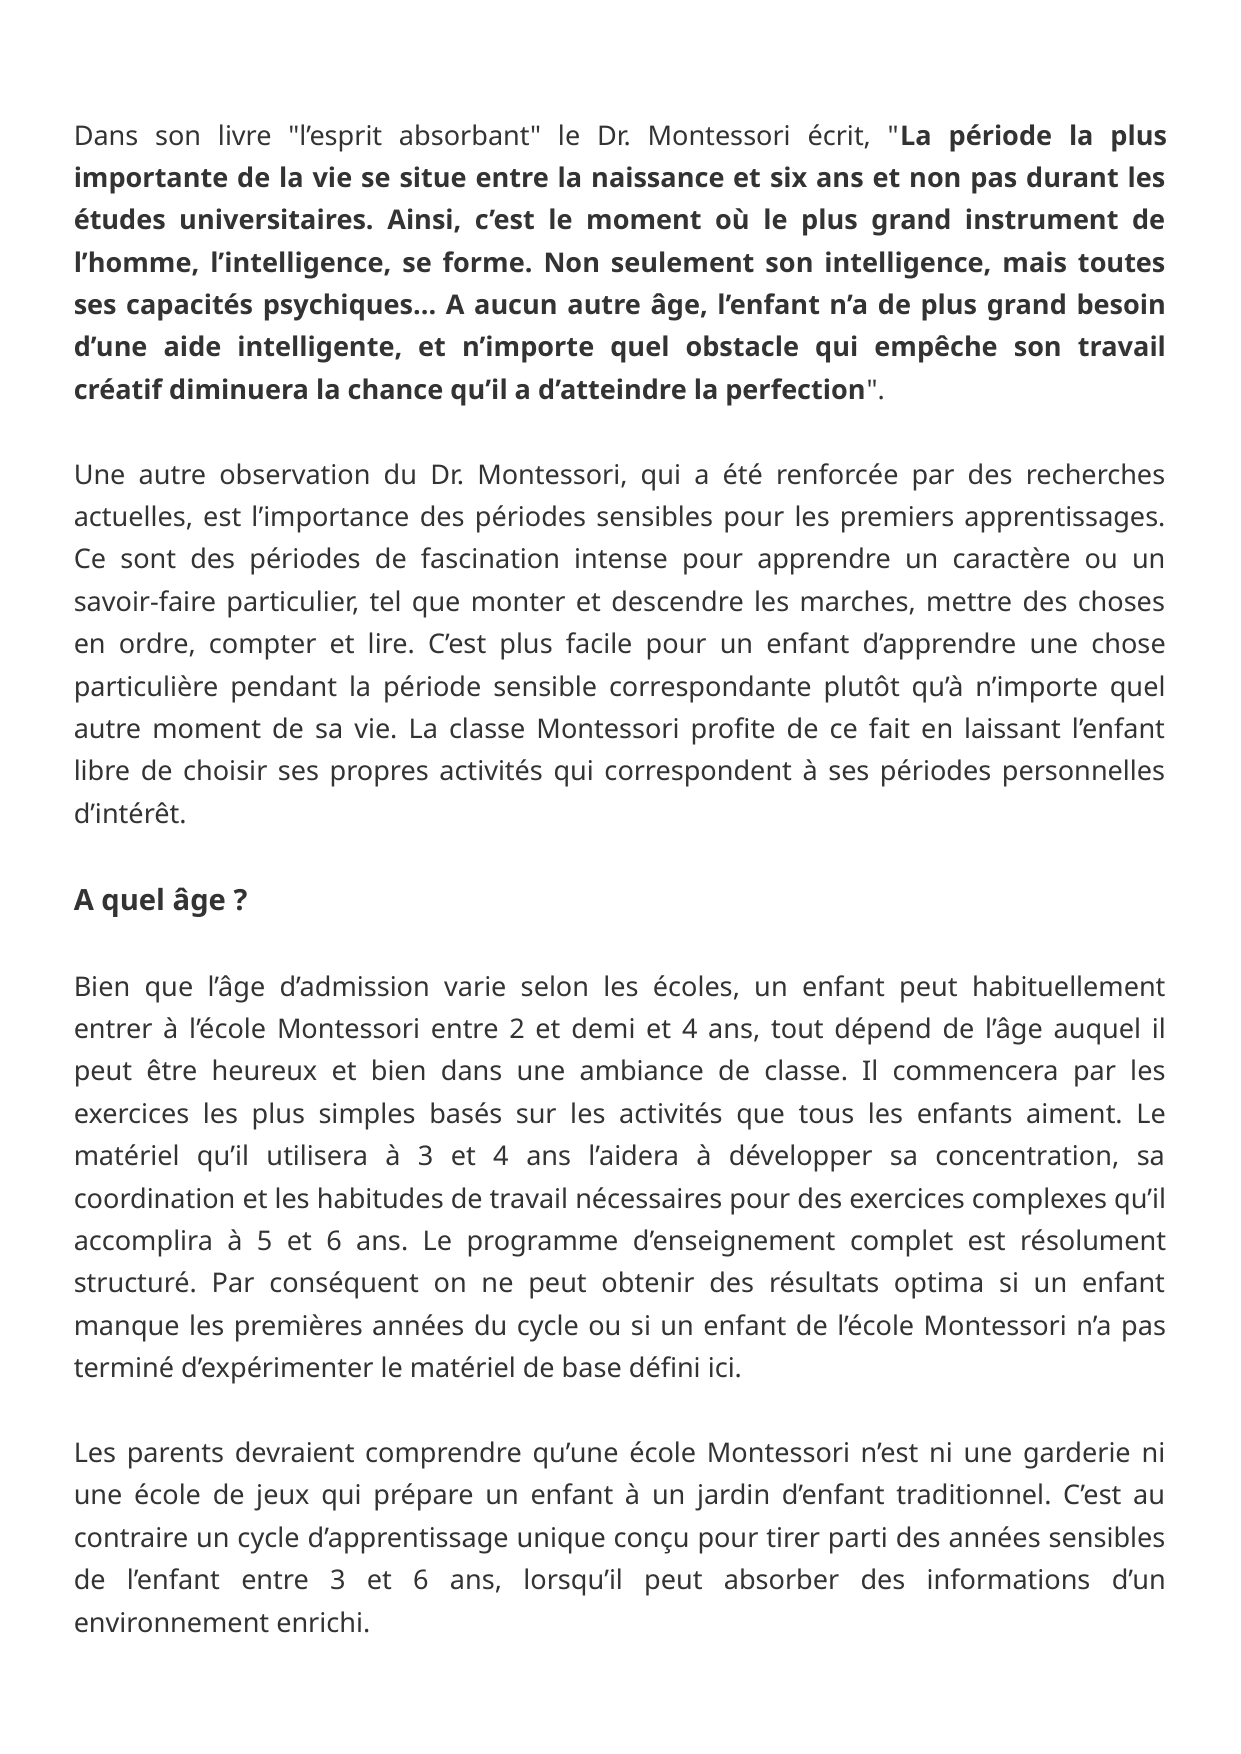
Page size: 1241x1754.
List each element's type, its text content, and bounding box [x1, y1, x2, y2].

text Les parents devraient comprendre qu’une école Montessori n’est ni une garderie ni une école de jeux qui prépare un enfant à un jardin d’enfant traditionnel. C’est au contraire un cycle d’apprentissage unique conçu pour tirer parti des années sensibles de l’enfant entre 3 et 6 ans, lorsqu’il peut absorber des informations d’un environnement enrichi. [73, 1433, 1167, 1640]
text Une autre observation du Dr. Montessori, qui a été renforcée par des recherches actuelles, est l’importance des périodes sensibles pour les premiers apprentissages. Ce sont des périodes de fascination intense pour apprendre un caractère ou un savoir-faire particulier, tel que monter et descendre les marches, mettre des choses en ordre, compter et lire. C’est plus facile pour un enfant d’apprendre une chose particulière pendant la période sensible correspondante plutôt qu’à n’importe quel autre moment de sa vie. La classe Montessori profite de ce fait en laissant l’enfant libre de choisir ses propres activités qui correspondent à ses périodes personnelles d’intérêt. [73, 455, 1167, 831]
text A quel âge ? [73, 879, 1167, 919]
text Bien que l’âge d’admission varie selon les écoles, un enfant peut habituellement entrer à l’école Montessori entre 2 et demi et 4 ans, tout dépend de l’âge auquel il peut être heureux et bien dans une ambiance de classe. Il commencera par les exercices les plus simples basés sur les activités que tous les enfants aiment. Le matériel qu’il utilisera à 3 et 4 ans l’aidera à développer sa concentration, sa coordination et les habitudes de travail nécessaires pour des exercices complexes qu’il accomplira à 5 et 6 ans. Le programme d’enseignement complet est résolument structuré. Par conséquent on ne peut obtenir des résultats optima si un enfant manque les premières années du cycle ou si un enfant de l’école Montessori n’a pas terminé d’expérimenter le matériel de base défini ici. [73, 967, 1167, 1386]
text Dans son livre "l’esprit absorbant" le Dr. Montessori écrit, "La période la plus importante de la vie se situe entre la naissance et six ans et non pas durant les études universitaires. Ainsi, c’est le moment où le plus grand instrument de l’homme, l’intelligence, se forme. Non seulement son intelligence, mais toutes ses capacités psychiques... A aucun autre âge, l’enfant n’a de plus grand besoin d’une aide intelligente, et n’importe quel obstacle qui empêche son travail créatif diminuera la chance qu’il a d’atteindre la perfection". [73, 116, 1167, 407]
